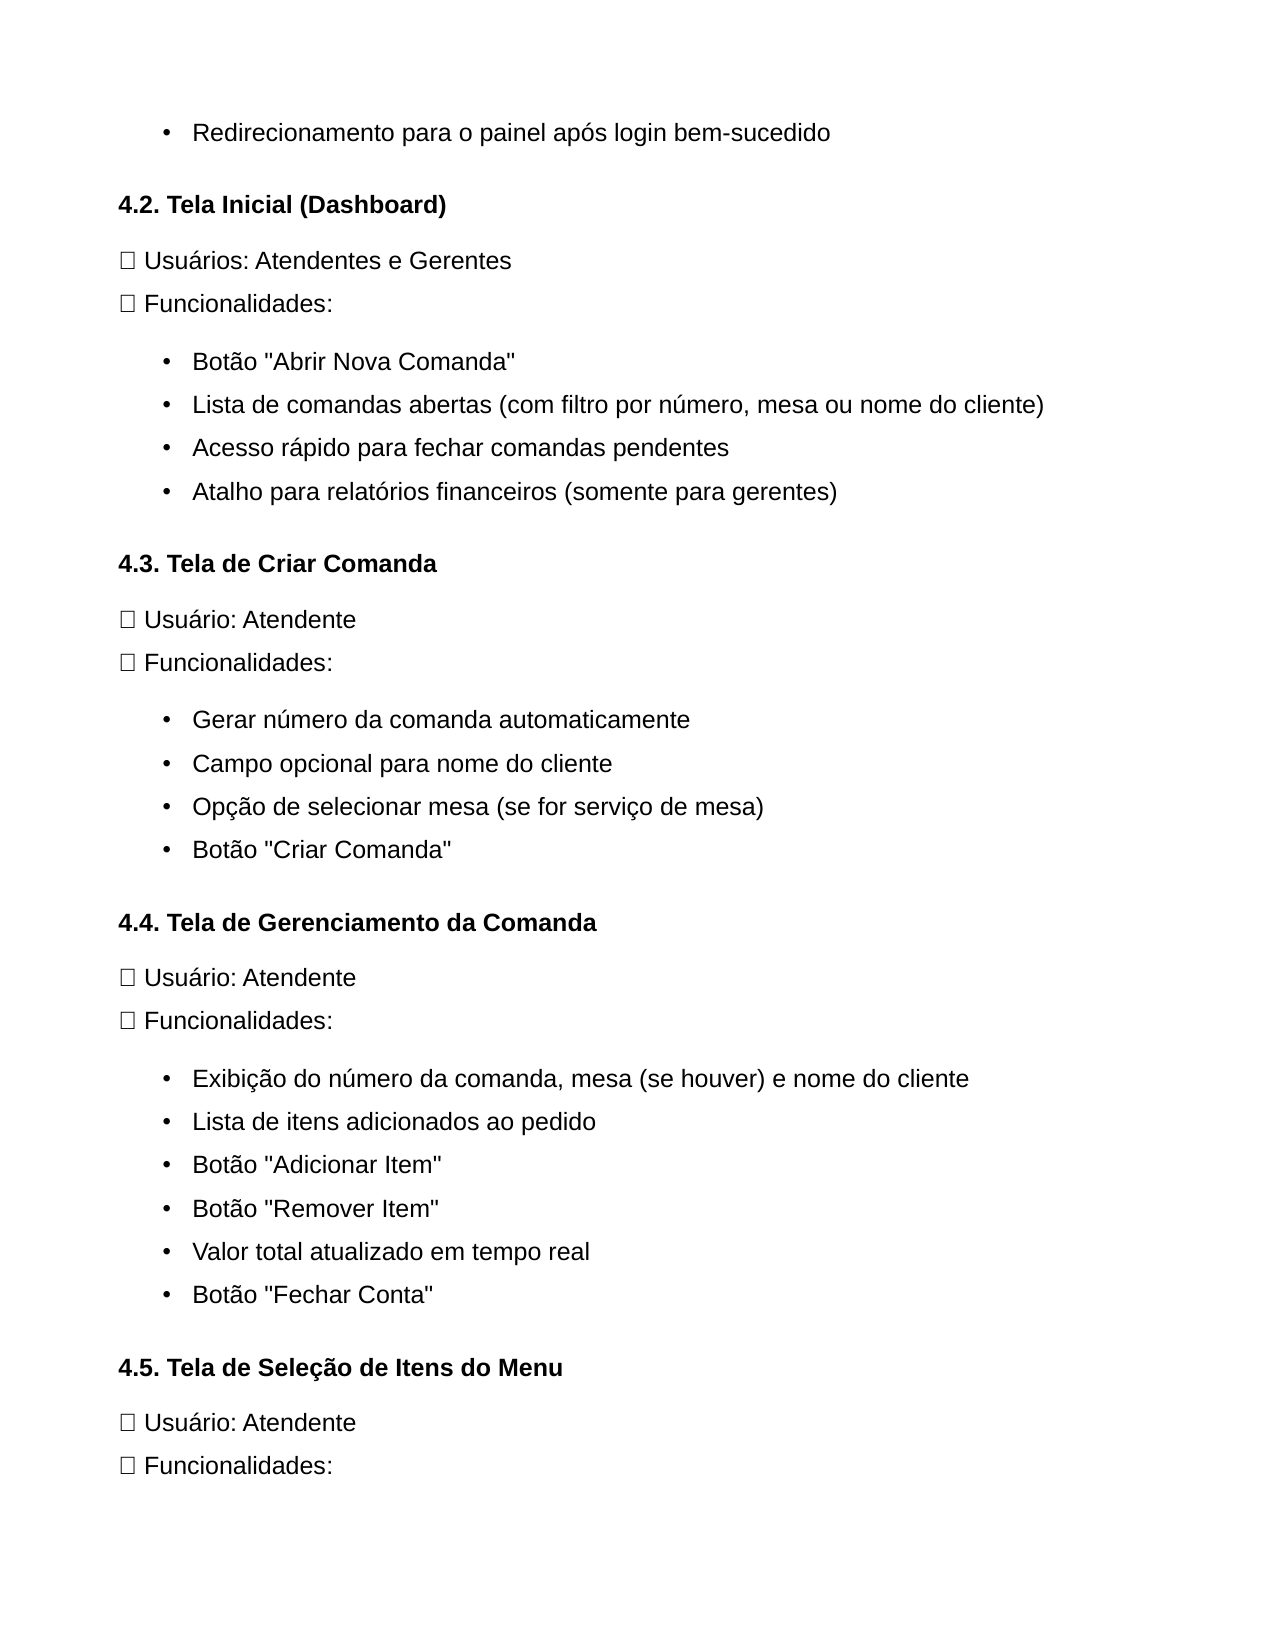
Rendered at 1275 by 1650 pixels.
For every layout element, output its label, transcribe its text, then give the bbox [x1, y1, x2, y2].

text 🔹 Usuário: Atendente 🔹 Funcionalidades: [118, 1408, 1157, 1480]
text 🔹 Usuário: Atendente 🔹 Funcionalidades: [118, 605, 1157, 677]
list Opção de selecionar mesa (se for serviço de mesa) [162, 792, 1157, 821]
text 🔹 Usuários: Atendentes e Gerentes 🔹 Funcionalidades: [118, 246, 1157, 318]
list Acesso rápido para fechar comandas pendentes [162, 433, 1157, 462]
subtitle 4.4. Tela de Gerenciamento da Comanda [118, 908, 1157, 936]
subtitle 4.3. Tela de Criar Comanda [118, 549, 1157, 578]
list Lista de comandas abertas (com filtro por número, mesa ou nome do cliente) [162, 390, 1157, 419]
list Botão "Adicionar Item" [162, 1151, 1157, 1179]
list Campo opcional para nome do cliente [162, 749, 1157, 778]
list Botão "Criar Comanda" [162, 835, 1157, 864]
list Atalho para relatórios financeiros (somente para gerentes) [162, 477, 1157, 506]
list Lista de itens adicionados ao pedido [162, 1107, 1157, 1136]
list Gerar número da comanda automaticamente [162, 706, 1157, 734]
text 🔹 Usuário: Atendente 🔹 Funcionalidades: [118, 963, 1157, 1035]
subtitle 4.5. Tela de Seleção de Itens do Menu [118, 1353, 1157, 1381]
list Exibição do número da comanda, mesa (se houver) e nome do cliente [162, 1064, 1157, 1093]
list Botão "Abrir Nova Comanda" [162, 347, 1157, 376]
list Redirecionamento para o painel após login bem-sucedido [162, 118, 1157, 147]
subtitle 4.2. Tela Inicial (Dashboard) [118, 191, 1157, 219]
list Valor total atualizado em tempo real [162, 1237, 1157, 1266]
list Botão "Remover Item" [162, 1194, 1157, 1223]
list Botão "Fechar Conta" [162, 1280, 1157, 1309]
